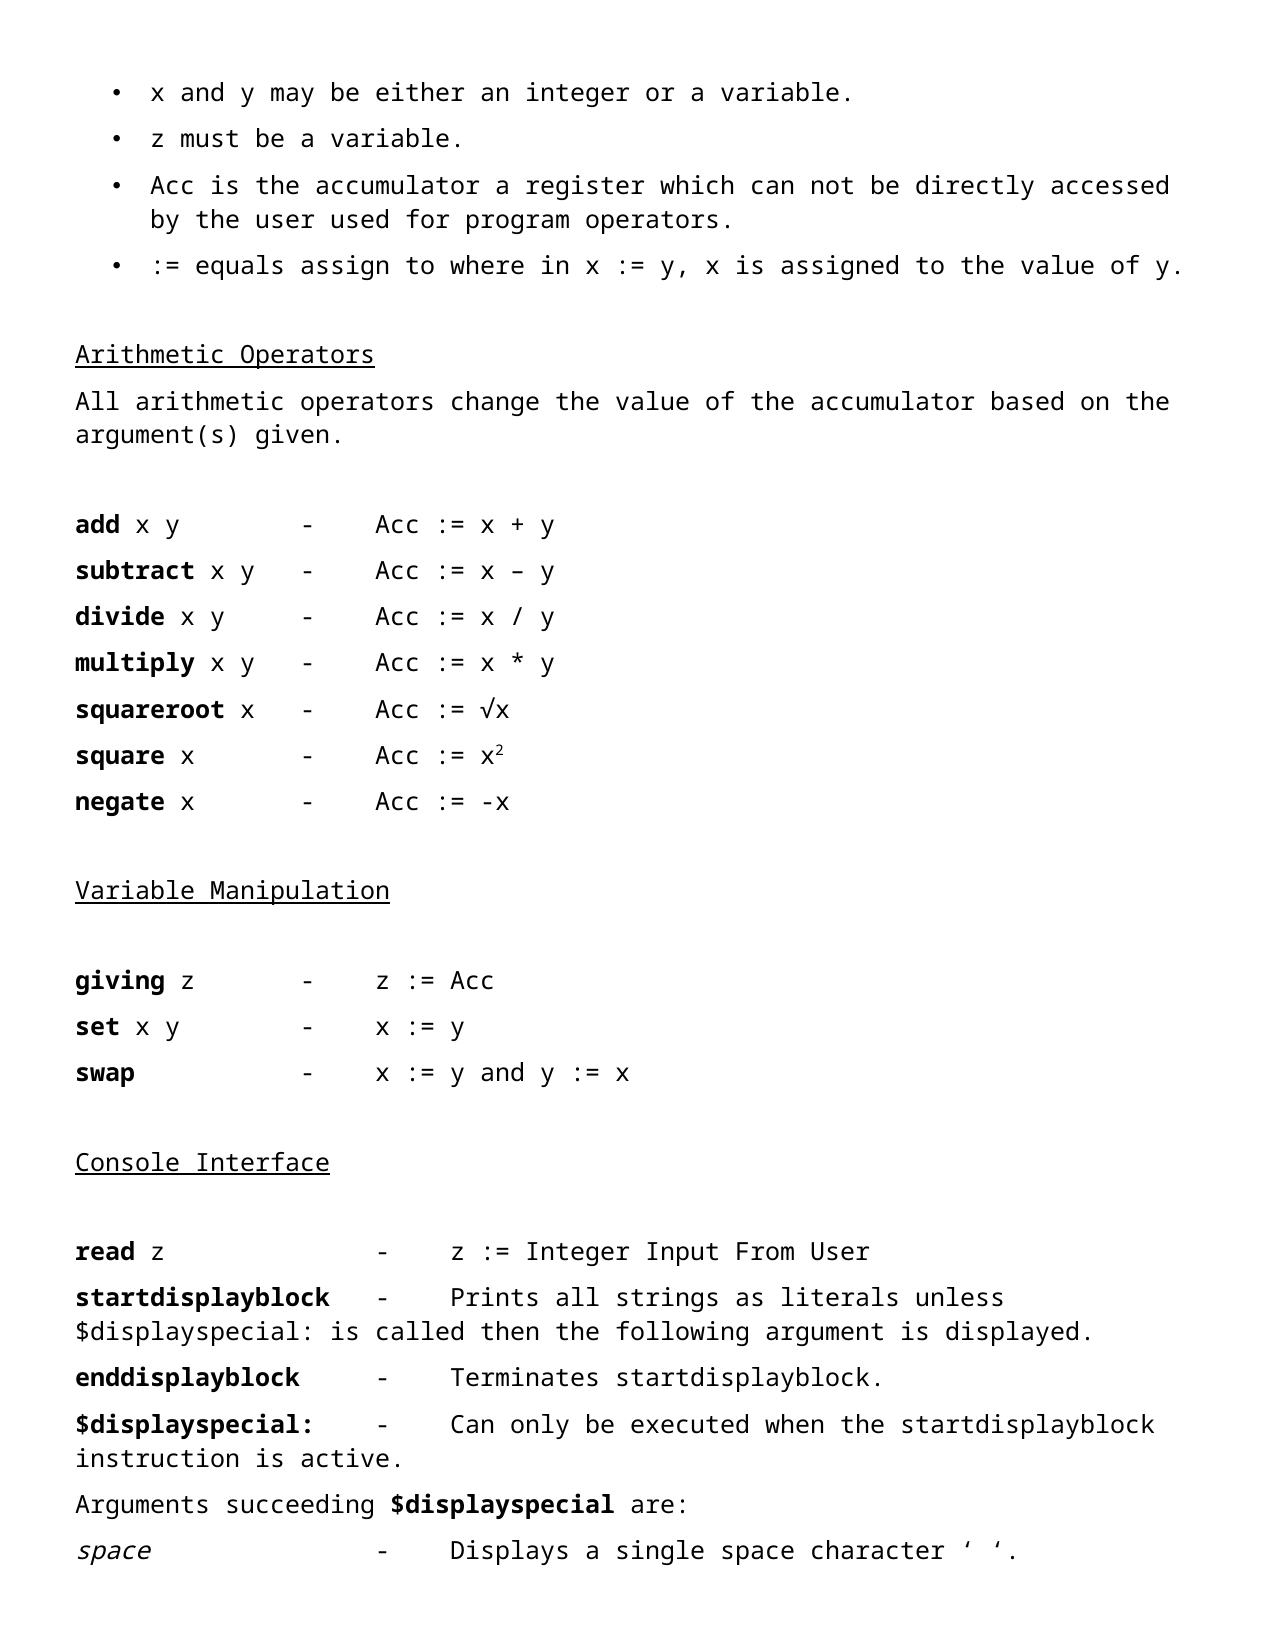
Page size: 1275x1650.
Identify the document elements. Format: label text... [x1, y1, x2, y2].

text negate x - Acc := -x [75, 783, 1200, 818]
text Arguments succeeding $displayspecial are: [75, 1486, 1200, 1521]
list := equals assign to where in x := y, x is assigned to the value of y. [112, 247, 1200, 282]
text divide x y - Acc := x / y [75, 599, 1200, 633]
text square x - Acc := x2 [75, 737, 1200, 771]
text Console Interface [75, 1144, 1200, 1178]
text set x y - x := y [75, 1009, 1200, 1043]
list z must be a variable. [112, 121, 1200, 155]
text multiply x y - Acc := x * y [75, 645, 1200, 679]
text $displayspecial: - Can only be executed when the startdisplayblock instruction is active. [75, 1406, 1200, 1474]
text subtract x y - Acc := x – y [75, 553, 1200, 587]
text swap - x := y and y := x [75, 1055, 1200, 1089]
text squareroot x - Acc := √x [75, 691, 1200, 725]
list Acc is the accumulator a register which can not be directly accessed by the user used for program operators. [112, 167, 1200, 235]
text Arithmetic Operators [75, 337, 1200, 371]
text startdisplayblock - Prints all strings as literals unless $displayspecial: is called then the following argument is displayed. [75, 1280, 1200, 1348]
text All arithmetic operators change the value of the accumulator based on the argument(s) given. [75, 383, 1200, 451]
text giving z - z := Acc [75, 962, 1200, 997]
text enddisplayblock - Terminates startdisplayblock. [75, 1360, 1200, 1394]
text read z - z := Integer Input From User [75, 1234, 1200, 1268]
text add x y - Acc := x + y [75, 507, 1200, 541]
text Variable Manipulation [75, 873, 1200, 907]
text space - Displays a single space character ‘ ‘. [75, 1533, 1200, 1567]
list x and y may be either an integer or a variable. [112, 75, 1200, 109]
